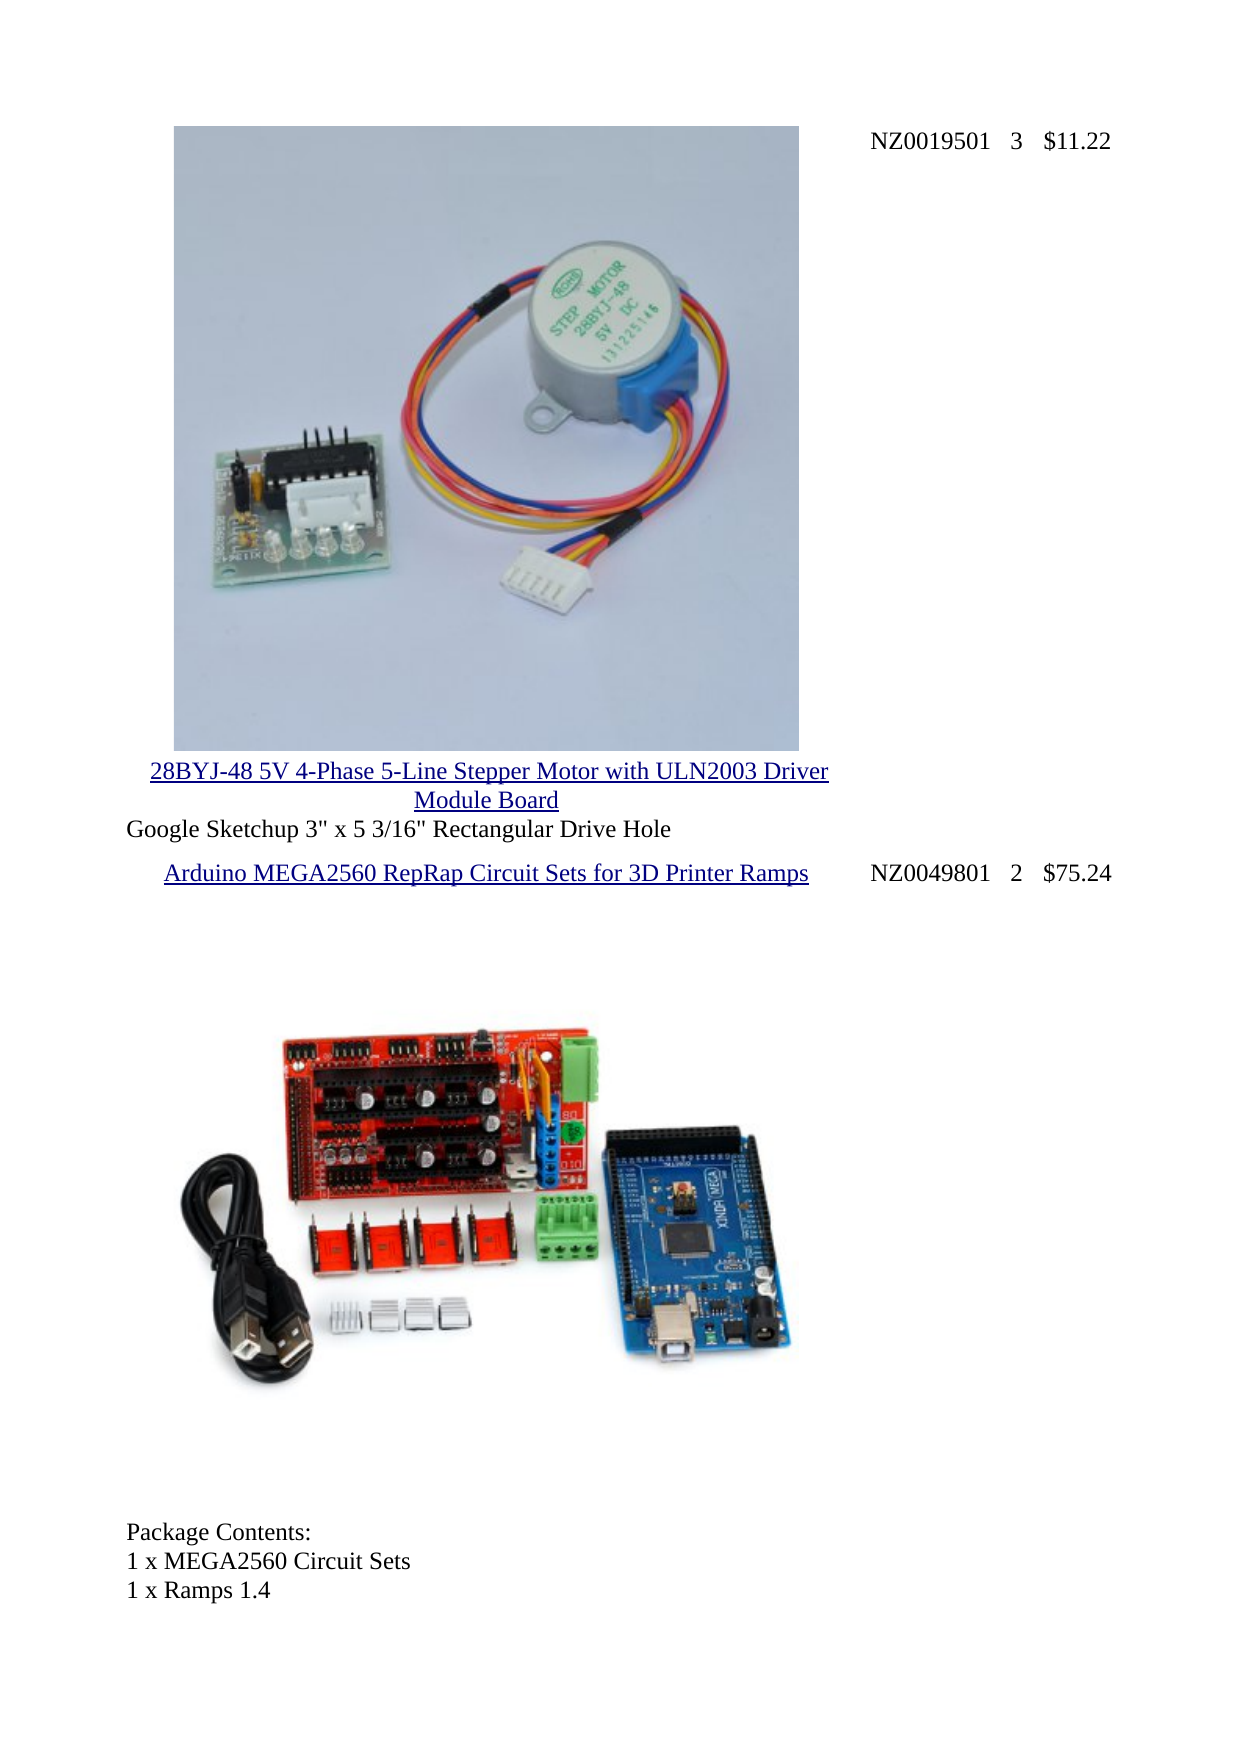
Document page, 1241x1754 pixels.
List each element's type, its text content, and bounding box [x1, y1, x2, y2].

table_cell NZ0049801 [861, 850, 1001, 1611]
table_cell 3 [1001, 118, 1032, 850]
table_cell Arduino MEGA2560 RepRap Circuit Sets for 3D Printer Ramps Package Contents: 1 x MEGA2560 Circuit Sets 1 x Ramps 1.4 [118, 850, 861, 1611]
table_cell 28BYJ-48 5V 4-Phase 5-Line Stepper Motor with ULN2003 Driver Module Board Google Sketchup 3" x 5 3/16" Rectangular Drive Hole [118, 118, 861, 850]
picture [173, 126, 799, 751]
table_cell NZ0019501 [861, 118, 1001, 850]
table_cell 2 [1001, 850, 1032, 1611]
table_cell $11.22 [1032, 118, 1122, 850]
table_cell $75.24 [1032, 850, 1122, 1611]
picture [173, 887, 799, 1512]
